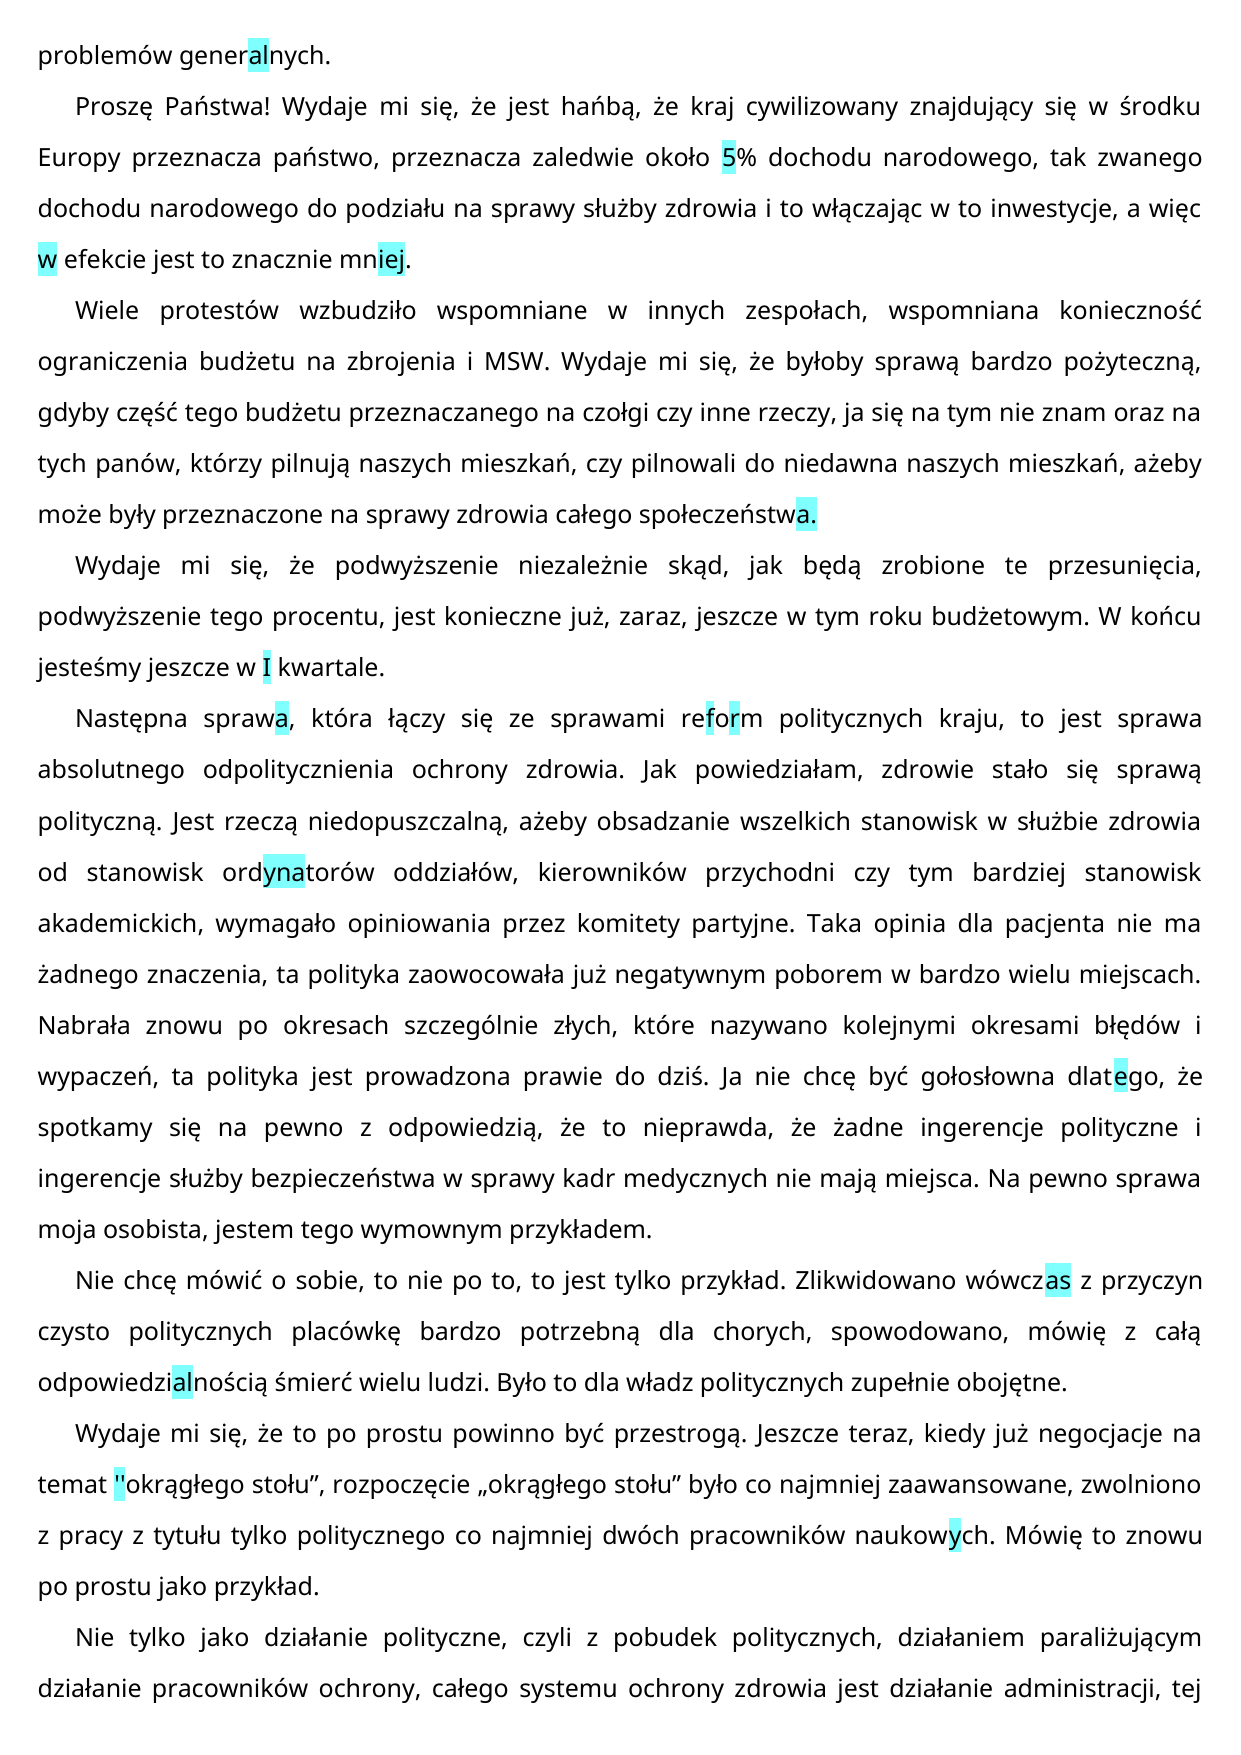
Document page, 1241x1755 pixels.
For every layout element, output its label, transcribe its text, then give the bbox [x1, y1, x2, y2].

text Proszę Państwa! Wydaje mi się, że jest hańbą, że kraj cywilizowany znajdujący się w środku Europy przeznacza państwo, przeznacza zaledwie około 5% dochodu narodowego, tak zwanego dochodu narodowego do podziału na sprawy służby zdrowia i to włączając w to inwestycje, a więc w efekcie jest to znacznie mniej. [37, 88, 1203, 276]
text Wydaje mi się, że to po prostu powinno być przestrogą. Jeszcze teraz, kiedy już negocjacje na temat ''okrągłego stołu”, rozpoczęcie „okrągłego stołu” było co najmniej zaawansowane, zwolniono z pracy z tytułu tylko politycznego co najmniej dwóch pracowników naukowych. Mówię to znowu po prostu jako przykład. [37, 1416, 1203, 1603]
text Wiele protestów wzbudziło wspomniane w innych zespołach, wspomniana konieczność ograniczenia budżetu na zbrojenia i MSW. Wydaje mi się, że byłoby sprawą bardzo pożyteczną, gdyby część tego budżetu przeznaczanego na czołgi czy inne rzeczy, ja się na tym nie znam oraz na tych panów, którzy pilnują naszych mieszkań, czy pilnowali do niedawna naszych mieszkań, ażeby może były przeznaczone na sprawy zdrowia całego społeczeństwa. [37, 293, 1203, 531]
text Nie chcę mówić o sobie, to nie po to, to jest tylko przykład. Zlikwidowano wówczas z przyczyn czysto politycznych placówkę bardzo potrzebną dla chorych, spowodowano, mówię z całą odpowiedzialnością śmierć wielu ludzi. Było to dla władz politycznych zupełnie obojętne. [37, 1262, 1203, 1399]
text Nie tylko jako działanie polityczne, czyli z pobudek politycznych, działaniem paraliżującym działanie pracowników ochrony, całego systemu ochrony zdrowia jest działanie administracji, tej [37, 1620, 1203, 1705]
text Następna sprawa, która łączy się ze sprawami reform politycznych kraju, to jest sprawa absolutnego odpolitycznienia ochrony zdrowia. Jak powiedziałam, zdrowie stało się sprawą polityczną. Jest rzeczą niedopuszczalną, ażeby obsadzanie wszelkich stanowisk w służbie zdrowia od stanowisk ordynatorów oddziałów, kierowników przychodni czy tym bardziej stanowisk akademickich, wymagało opiniowania przez komitety partyjne. Taka opinia dla pacjenta nie ma żadnego znaczenia, ta polityka zaowocowała już negatywnym poborem w bardzo wielu miejscach. Nabrała znowu po okresach szczególnie złych, które nazywano kolejnymi okresami błędów i wypaczeń, ta polityka jest prowadzona prawie do dziś. Ja nie chcę być gołosłowna dlatego, że spotkamy się na pewno z odpowiedzią, że to nieprawda, że żadne ingerencje polityczne i ingerencje służby bezpieczeństwa w sprawy kadr medycznych nie mają miejsca. Na pewno sprawa moja osobista, jestem tego wymownym przykładem. [37, 701, 1203, 1246]
text problemów generalnych. [37, 37, 1203, 72]
text Wydaje mi się, że podwyższenie niezależnie skąd, jak będą zrobione te przesunięcia, podwyższenie tego procentu, jest konieczne już, zaraz, jeszcze w tym roku budżetowym. W końcu jesteśmy jeszcze w I kwartale. [37, 548, 1203, 684]
